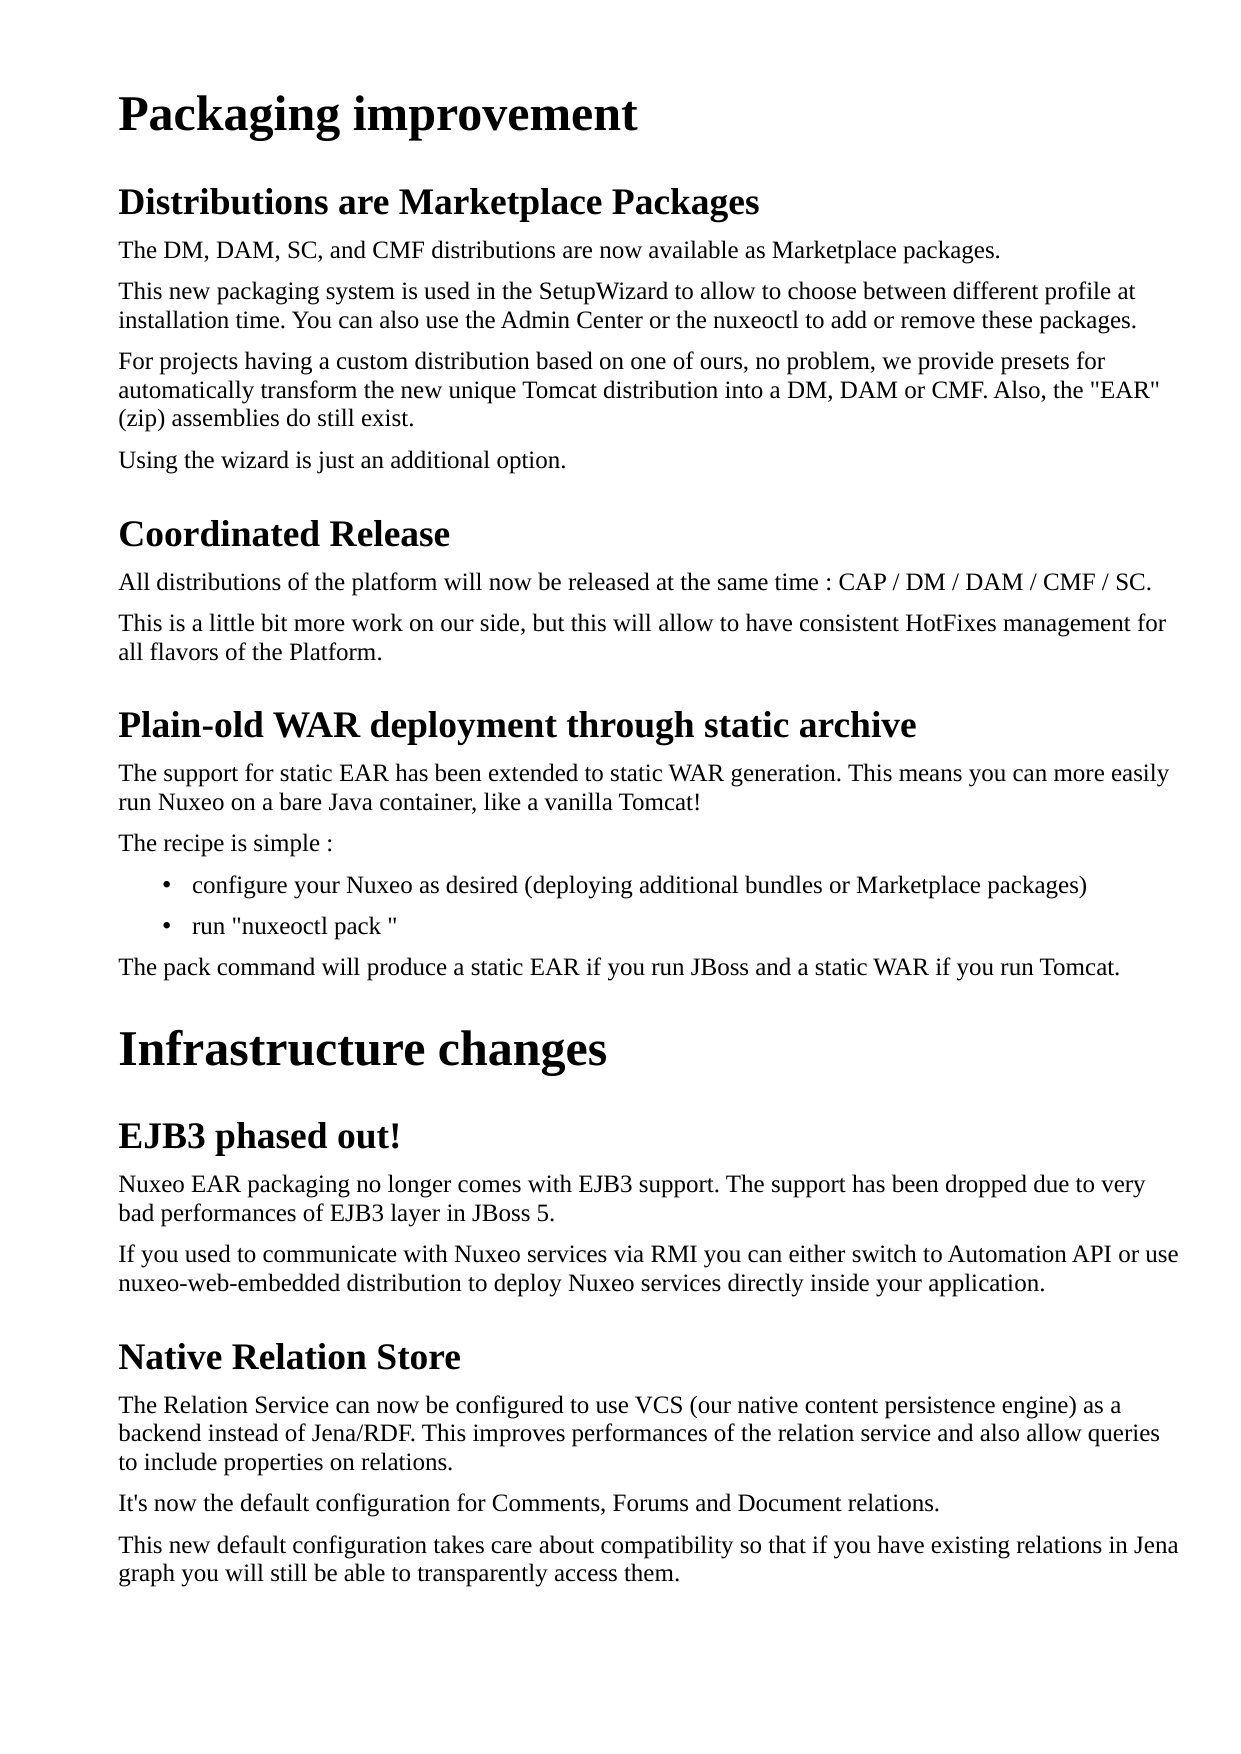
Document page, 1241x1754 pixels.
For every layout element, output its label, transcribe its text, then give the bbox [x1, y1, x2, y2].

subtitle Native Relation Store [118, 1334, 1181, 1377]
text This new packaging system is used in the SetupWizard to allow to choose between different profile at installation time. You can also use the Admin Center or the nuxeoctl to add or remove these packages. [118, 276, 1181, 333]
list configure your Nuxeo as desired (deploying additional bundles or Marketplace packages) [162, 870, 1181, 898]
subtitle Coordinated Release [118, 511, 1181, 554]
subtitle Infrastructure changes [118, 1018, 1181, 1076]
text The pack command will produce a static EAR if you run JBoss and a static WAR if you run Tomcat. [118, 952, 1181, 981]
text If you used to communicate with Nuxeo services via RMI you can either switch to Automation API or use nuxeo-web-embedded distribution to deploy Nuxeo services directly inside your application. [118, 1239, 1181, 1297]
text It's now the default configuration for Comments, Forums and Document relations. [118, 1488, 1181, 1517]
subtitle Packaging improvement [118, 84, 1181, 142]
text For projects having a custom distribution based on one of ours, no problem, we provide presets for automatically transform the new unique Tomcat distribution into a DM, DAM or CMF. Also, the "EAR" (zip) assemblies do still exist. [118, 346, 1181, 432]
text All distributions of the platform will now be released at the same time : CAP / DM / DAM / CMF / SC. [118, 567, 1181, 595]
list run "nuxeoctl pack " [162, 911, 1181, 940]
text This is a little bit more work on our side, but this will allow to have consistent HotFixes management for all flavors of the Platform. [118, 608, 1181, 665]
subtitle EJB3 phased out! [118, 1113, 1181, 1157]
text This new default configuration takes care about compatibility so that if you have existing relations in Jena graph you will still be able to transparently access them. [118, 1530, 1181, 1587]
text Using the wizard is just an additional option. [118, 445, 1181, 473]
text The DM, DAM, SC, and CMF distributions are now available as Marketplace packages. [118, 235, 1181, 263]
text The recipe is simple : [118, 828, 1181, 857]
text The Relation Service can now be configured to use VCS (our native content persistence engine) as a backend instead of Jena/RDF. This improves performances of the relation service and also allow queries to include properties on relations. [118, 1390, 1181, 1476]
text The support for static EAR has been extended to static WAR generation. This means you can more easily run Nuxeo on a bare Java container, like a vanilla Tomcat! [118, 758, 1181, 816]
subtitle Distributions are Marketplace Packages [118, 179, 1181, 222]
subtitle Plain-old WAR deployment through static archive [118, 703, 1181, 746]
text Nuxeo EAR packaging no longer comes with EJB3 support. The support has been dropped due to very bad performances of EJB3 layer in JBoss 5. [118, 1169, 1181, 1227]
